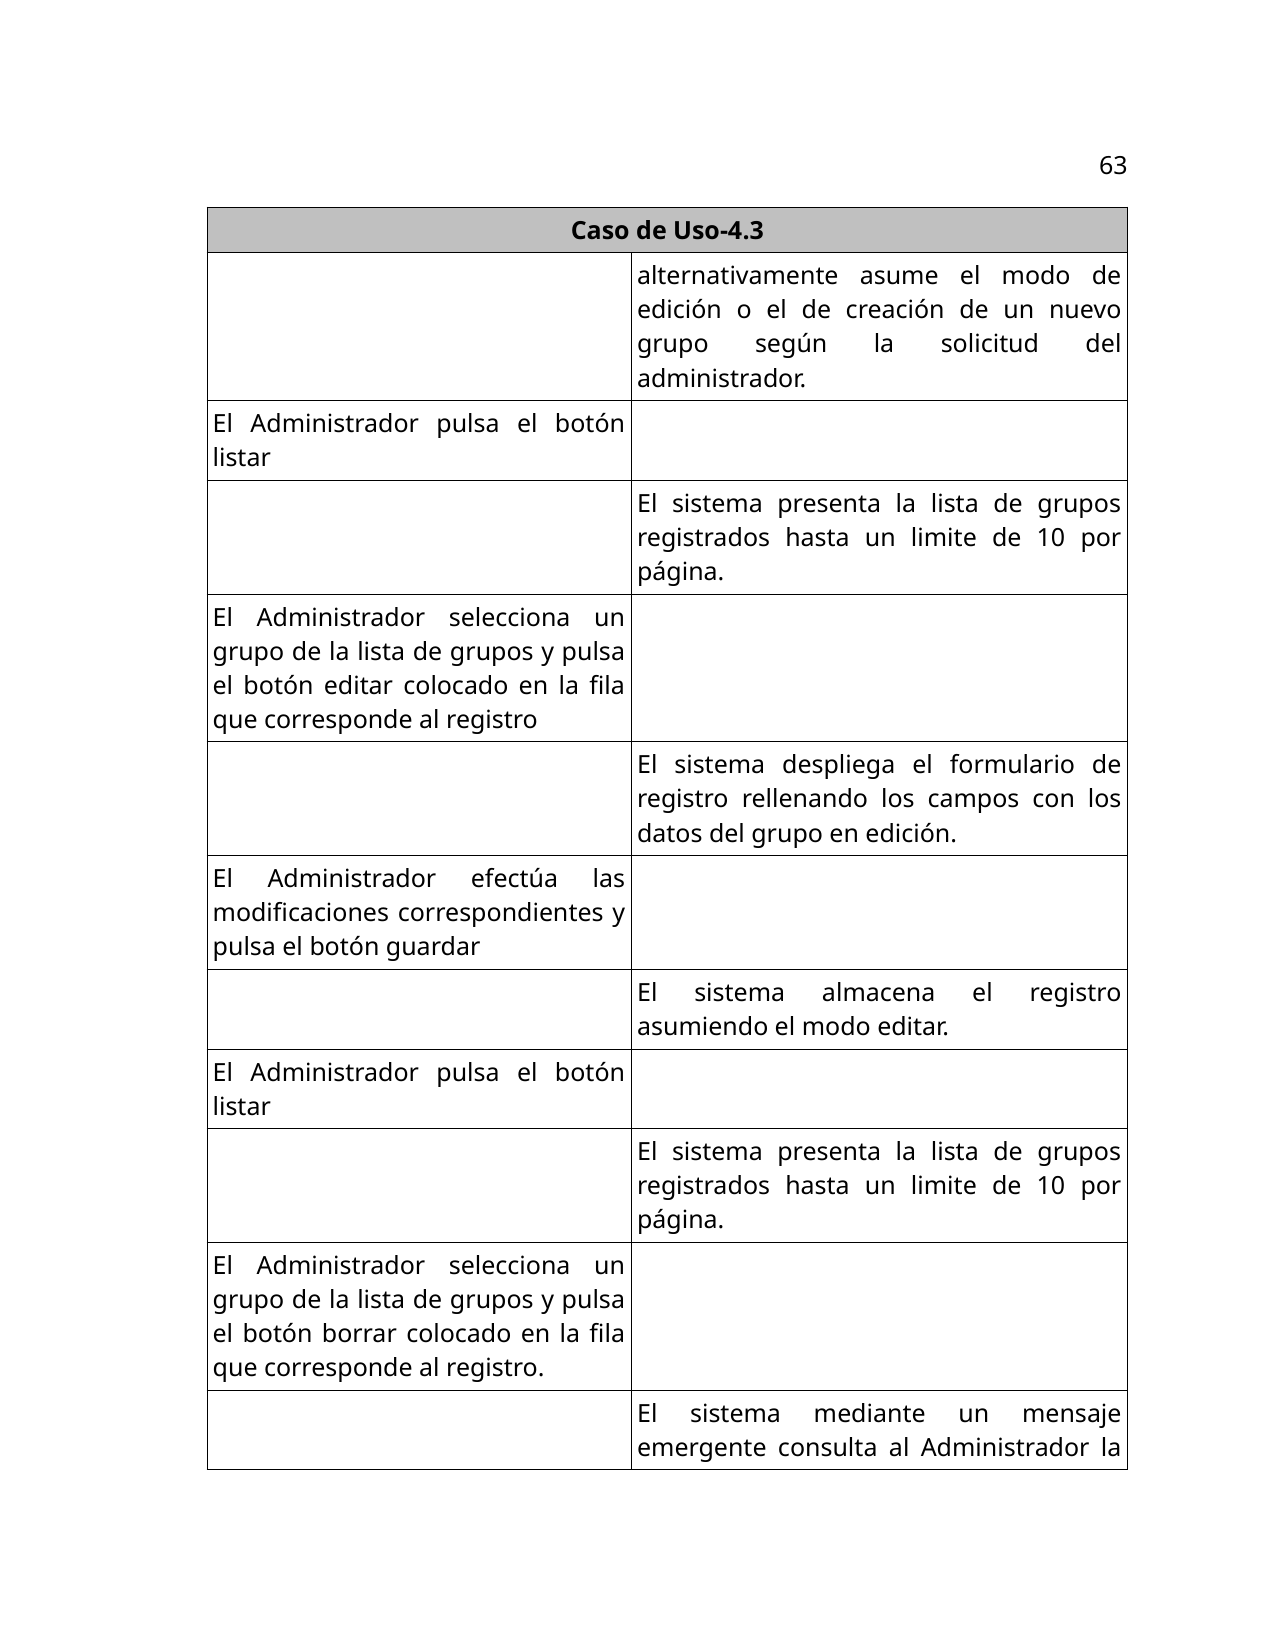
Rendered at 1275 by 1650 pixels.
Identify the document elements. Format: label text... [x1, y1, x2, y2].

table_cell [208, 253, 631, 400]
table_cell El Administrador pulsa el botón listar [208, 401, 631, 480]
table_cell El sistema almacena el registro asumiendo el modo editar. [632, 970, 1127, 1048]
table_cell El Administrador efectúa las modificaciones correspondientes y pulsa el botón guardar [208, 856, 631, 969]
table_cell [208, 970, 631, 1048]
table_cell El Administrador selecciona un grupo de la lista de grupos y pulsa el botón borrar colocado en la fila que corresponde al registro. [208, 1243, 631, 1390]
table_cell [632, 595, 1127, 741]
table_cell [208, 481, 631, 593]
table_cell El sistema mediante un mensaje emergente consulta al Administrador la [632, 1391, 1127, 1469]
table_cell [632, 401, 1127, 480]
table_header Caso de Uso-4.3 [208, 208, 1127, 252]
table_cell [208, 742, 631, 855]
table_cell [632, 1243, 1127, 1390]
table_cell [632, 1050, 1127, 1128]
table_cell [208, 1391, 631, 1469]
table_cell alternativamente asume el modo de edición o el de creación de un nuevo grupo según la solicitud del administrador. [632, 253, 1127, 400]
table_cell El sistema presenta la lista de grupos registrados hasta un limite de 10 por página. [632, 1129, 1127, 1242]
table_cell El Administrador selecciona un grupo de la lista de grupos y pulsa el botón editar colocado en la fila que corresponde al registro [208, 595, 631, 741]
table_cell El Administrador pulsa el botón listar [208, 1050, 631, 1128]
table_cell [632, 856, 1127, 969]
table_cell [208, 1129, 631, 1242]
table_cell El sistema presenta la lista de grupos registrados hasta un limite de 10 por página. [632, 481, 1127, 593]
table_cell El sistema despliega el formulario de registro rellenando los campos con los datos del grupo en edición. [632, 742, 1127, 855]
